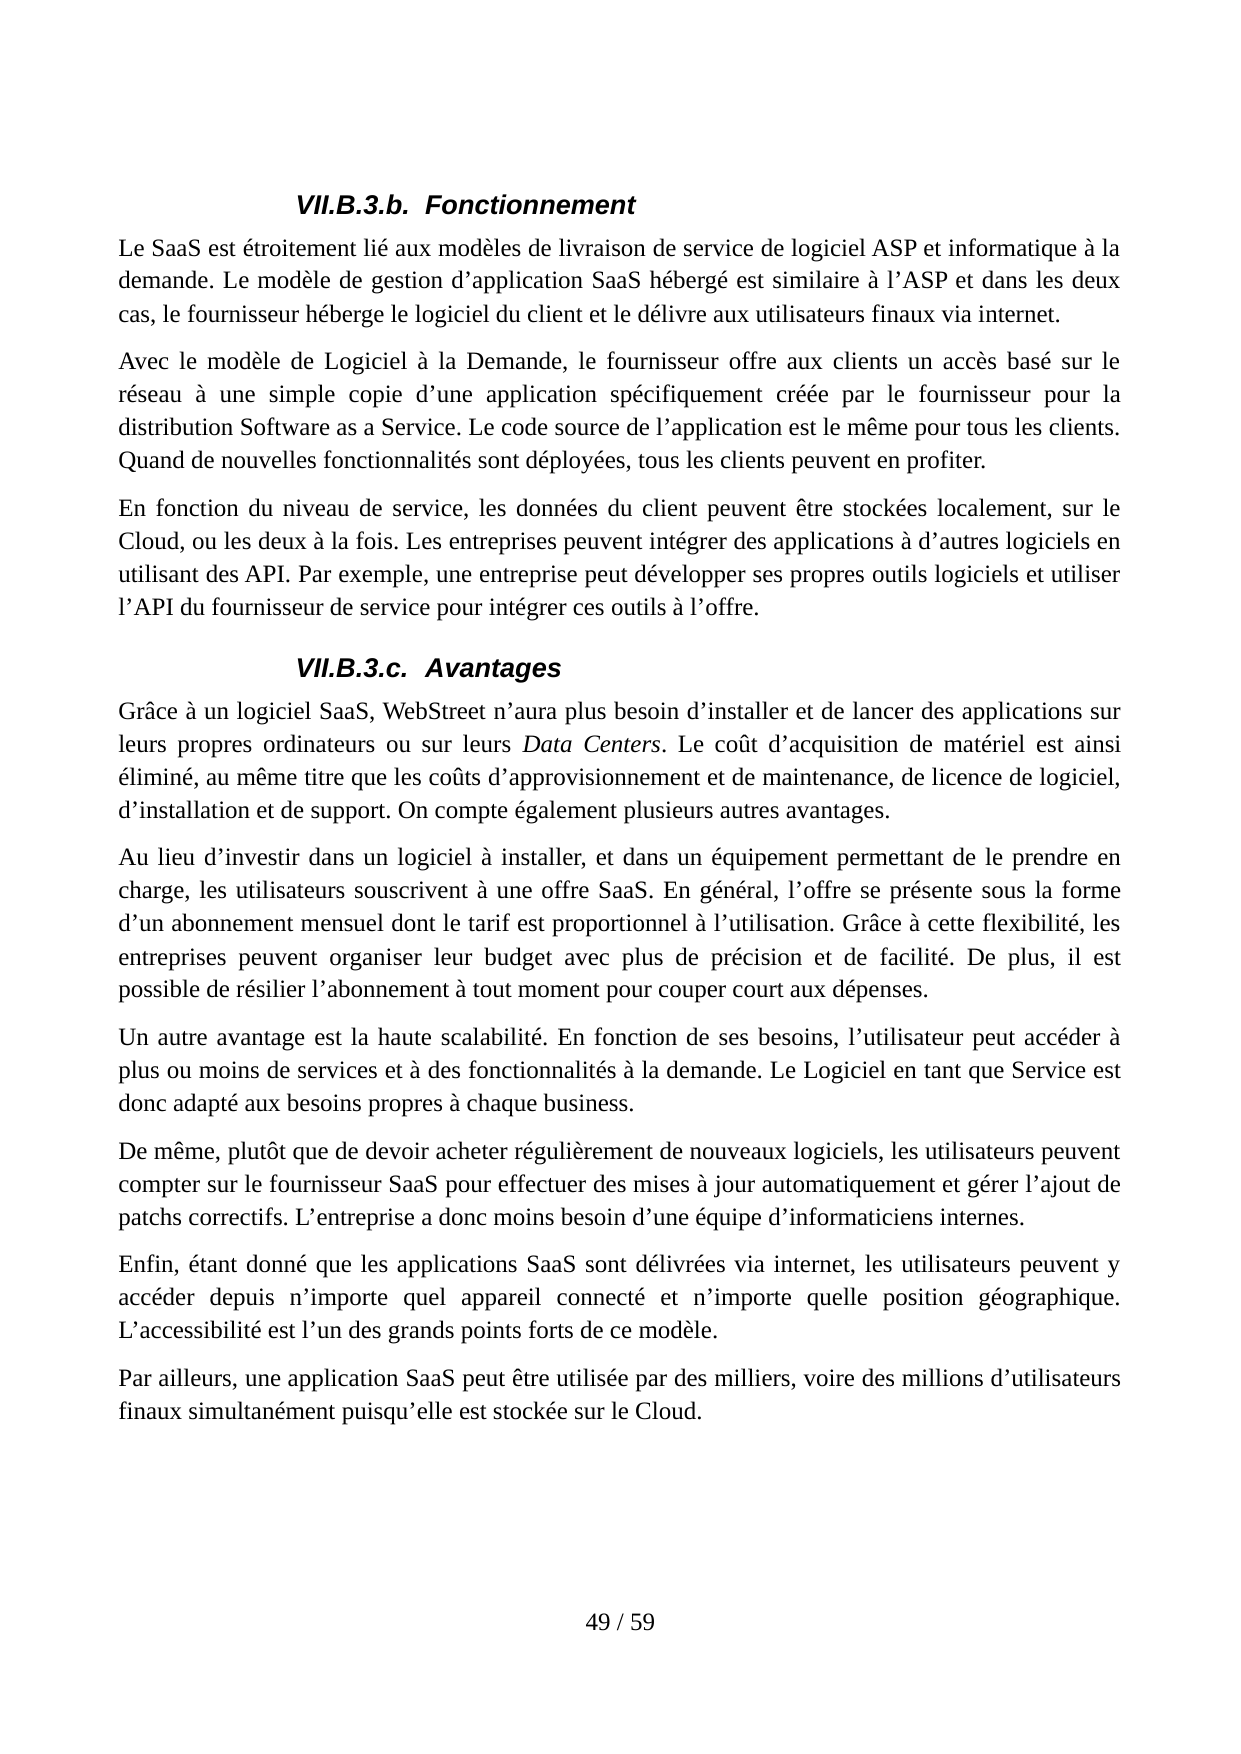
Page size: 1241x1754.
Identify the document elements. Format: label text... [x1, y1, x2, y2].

subtitle Avantages [118, 652, 1122, 683]
subtitle Fonctionnement [118, 189, 1122, 220]
text Avec le modèle de Logiciel à la Demande, le fournisseur offre aux clients un accès basé sur le réseau à une simple copie d’une application spécifiquement créée par le fournisseur pour la distribution Software as a Service. Le code source de l’application est le même pour tous les clients. Quand de nouvelles fonctionnalités sont déployées, tous les clients peuvent en profiter. [118, 346, 1122, 474]
text Un autre avantage est la haute scalabilité. En fonction de ses besoins, l’utilisateur peut accéder à plus ou moins de services et à des fonctionnalités à la demande. Le Logiciel en tant que Service est donc adapté aux besoins propres à chaque business. [118, 1022, 1122, 1117]
text En fonction du niveau de service, les données du client peuvent être stockées localement, sur le Cloud, ou les deux à la fois. Les entreprises peuvent intégrer des applications à d’autres logiciels en utilisant des API. Par exemple, une entreprise peut développer ses propres outils logiciels et utiliser l’API du fournisseur de service pour intégrer ces outils à l’offre. [118, 493, 1122, 621]
text De même, plutôt que de devoir acheter régulièrement de nouveaux logiciels, les utilisateurs peuvent compter sur le fournisseur SaaS pour effectuer des mises à jour automatiquement et gérer l’ajout de patchs correctifs. L’entreprise a donc moins besoin d’une équipe d’informaticiens internes. [118, 1136, 1122, 1231]
text Le SaaS est étroitement lié aux modèles de livraison de service de logiciel ASP et informatique à la demande. Le modèle de gestion d’application SaaS hébergé est similaire à l’ASP et dans les deux cas, le fournisseur héberge le logiciel du client et le délivre aux utilisateurs finaux via internet. [118, 233, 1122, 327]
text Grâce à un logiciel SaaS, WebStreet n’aura plus besoin d’installer et de lancer des applications sur leurs propres ordinateurs ou sur leurs Data Centers. Le coût d’acquisition de matériel est ainsi éliminé, au même titre que les coûts d’approvisionnement et de maintenance, de licence de logiciel, d’installation et de support. On compte également plusieurs autres avantages. [118, 696, 1122, 824]
text Par ailleurs, une application SaaS peut être utilisée par des milliers, voire des millions d’utilisateurs finaux simultanément puisqu’elle est stockée sur le Cloud. [118, 1363, 1122, 1425]
text Au lieu d’investir dans un logiciel à installer, et dans un équipement permettant de le prendre en charge, les utilisateurs souscrivent à une offre SaaS. En général, l’offre se présente sous la forme d’un abonnement mensuel dont le tarif est proportionnel à l’utilisation. Grâce à cette flexibilité, les entreprises peuvent organiser leur budget avec plus de précision et de facilité. De plus, il est possible de résilier l’abonnement à tout moment pour couper court aux dépenses. [118, 842, 1122, 1003]
text Enfin, étant donné que les applications SaaS sont délivrées via internet, les utilisateurs peuvent y accéder depuis n’importe quel appareil connecté et n’importe quelle position géographique. L’accessibilité est l’un des grands points forts de ce modèle. [118, 1249, 1122, 1344]
